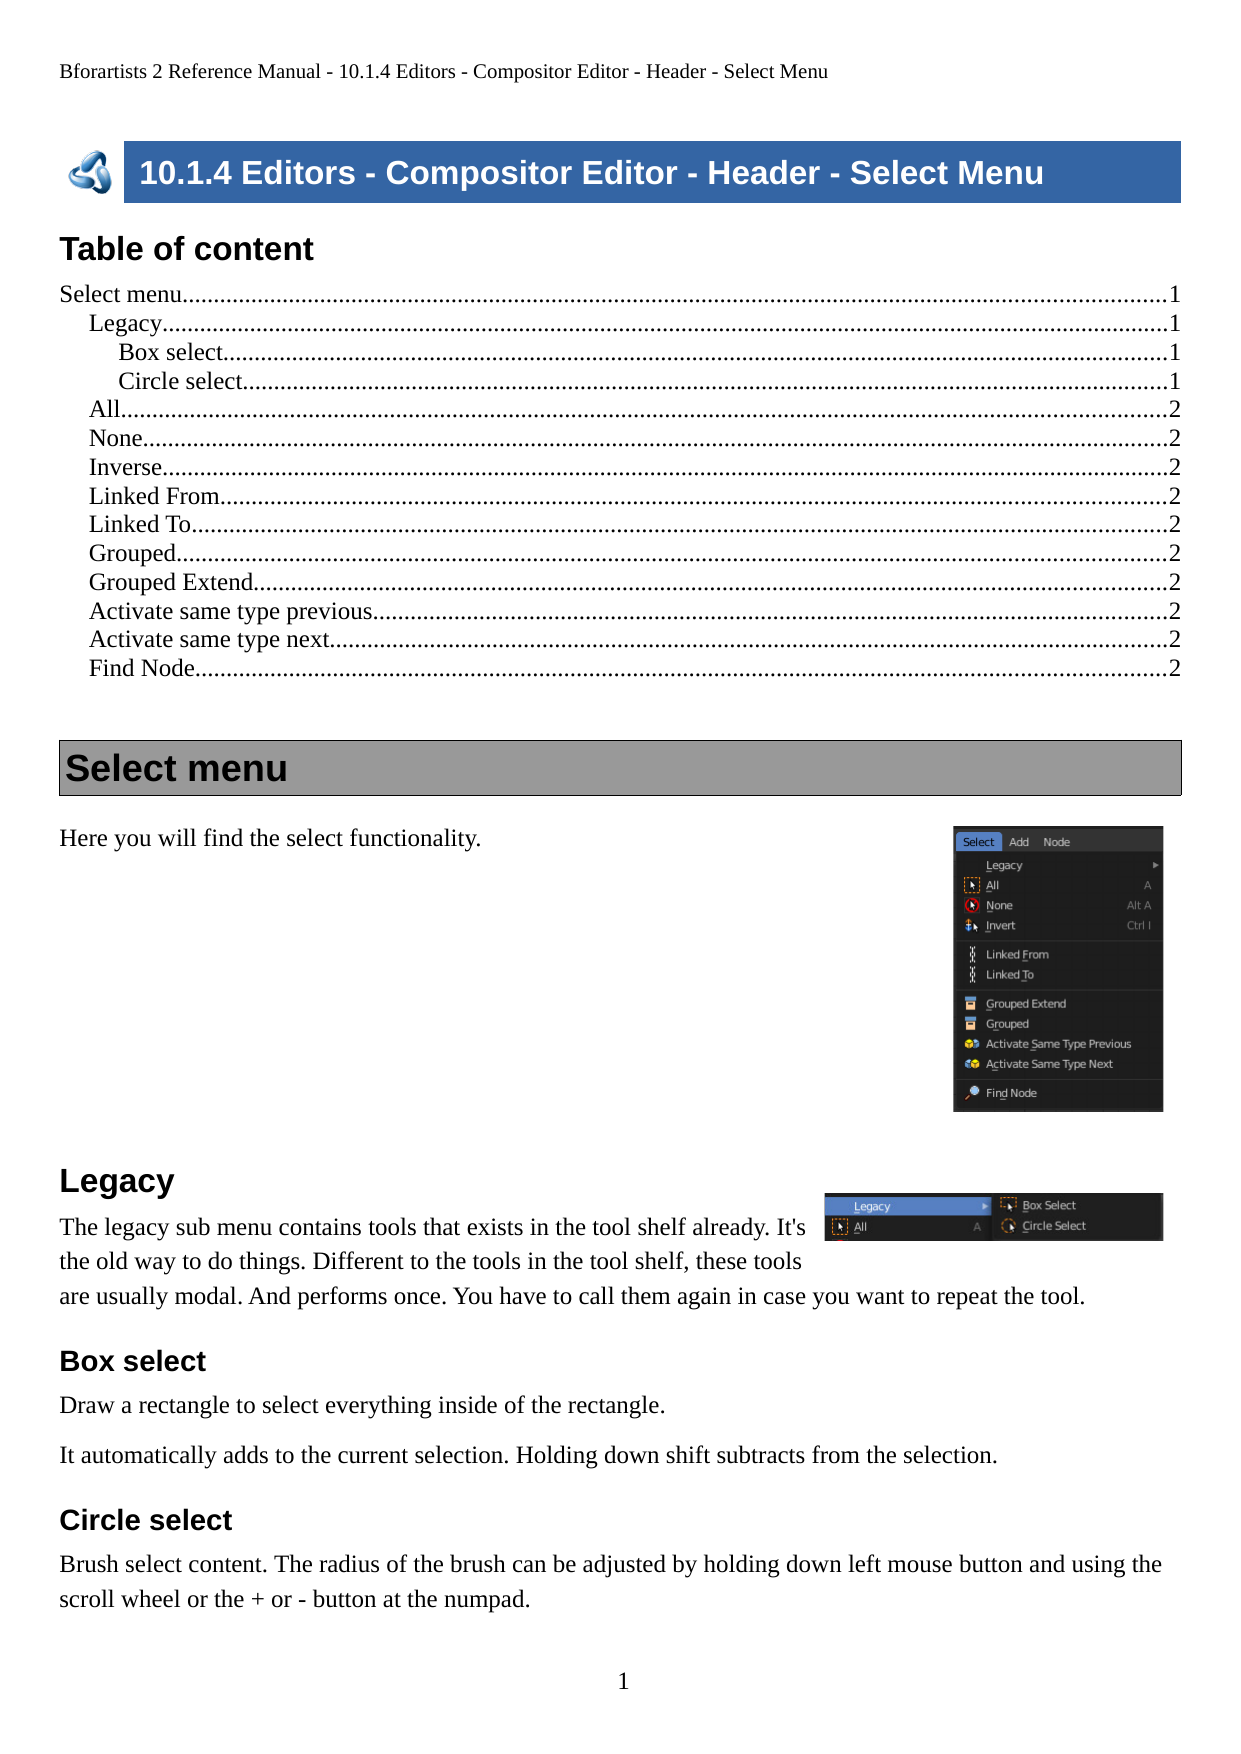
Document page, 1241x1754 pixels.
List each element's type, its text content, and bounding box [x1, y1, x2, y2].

text Find Node 2 [88, 653, 1181, 682]
text Box select 1 [118, 337, 1181, 366]
text Grouped 2 [88, 538, 1181, 567]
text Linked From 2 [88, 481, 1181, 509]
text Linked To 2 [88, 509, 1181, 538]
text Draw a rectangle to select everything inside of the rectangle. [59, 1391, 1181, 1419]
text It automatically adds to the current selection. Holding down shift subtracts from the selection. [59, 1440, 1181, 1468]
text None 2 [88, 423, 1181, 452]
text Grouped Extend 2 [88, 567, 1181, 596]
table_header [59, 141, 124, 203]
subtitle Table of content [59, 228, 1181, 267]
picture [953, 826, 1164, 1112]
text Here you will find the select functionality. [59, 823, 1181, 852]
text All 2 [88, 394, 1181, 423]
text Select menu 1 [59, 279, 1181, 308]
text The legacy sub menu contains tools that exists in the tool shelf already. It's the old way to do things. Different to the tools in the tool shelf, these tools are usually modal. And performs once. You have to call them again in case you want to repeat the tool. [59, 1212, 1181, 1309]
text Legacy 1 [88, 308, 1181, 337]
picture [824, 1193, 1164, 1241]
text Activate same type next 2 [88, 624, 1181, 653]
table_header Select menu [60, 741, 1181, 795]
picture [65, 147, 114, 197]
text Inverse 2 [88, 452, 1181, 481]
text Circle select 1 [118, 366, 1181, 394]
text Brush select content. The radius of the brush can be adjusted by holding down left mouse button and using the scroll wheel or the + or - button at the numpad. [59, 1549, 1181, 1613]
text Activate same type previous 2 [88, 596, 1181, 624]
subtitle Circle select [59, 1503, 1181, 1537]
table_header 10.1.4 Editors - Compositor Editor - Header - Select Menu [124, 141, 1181, 203]
subtitle Box select [59, 1344, 1181, 1378]
subtitle Legacy [59, 1161, 1181, 1199]
